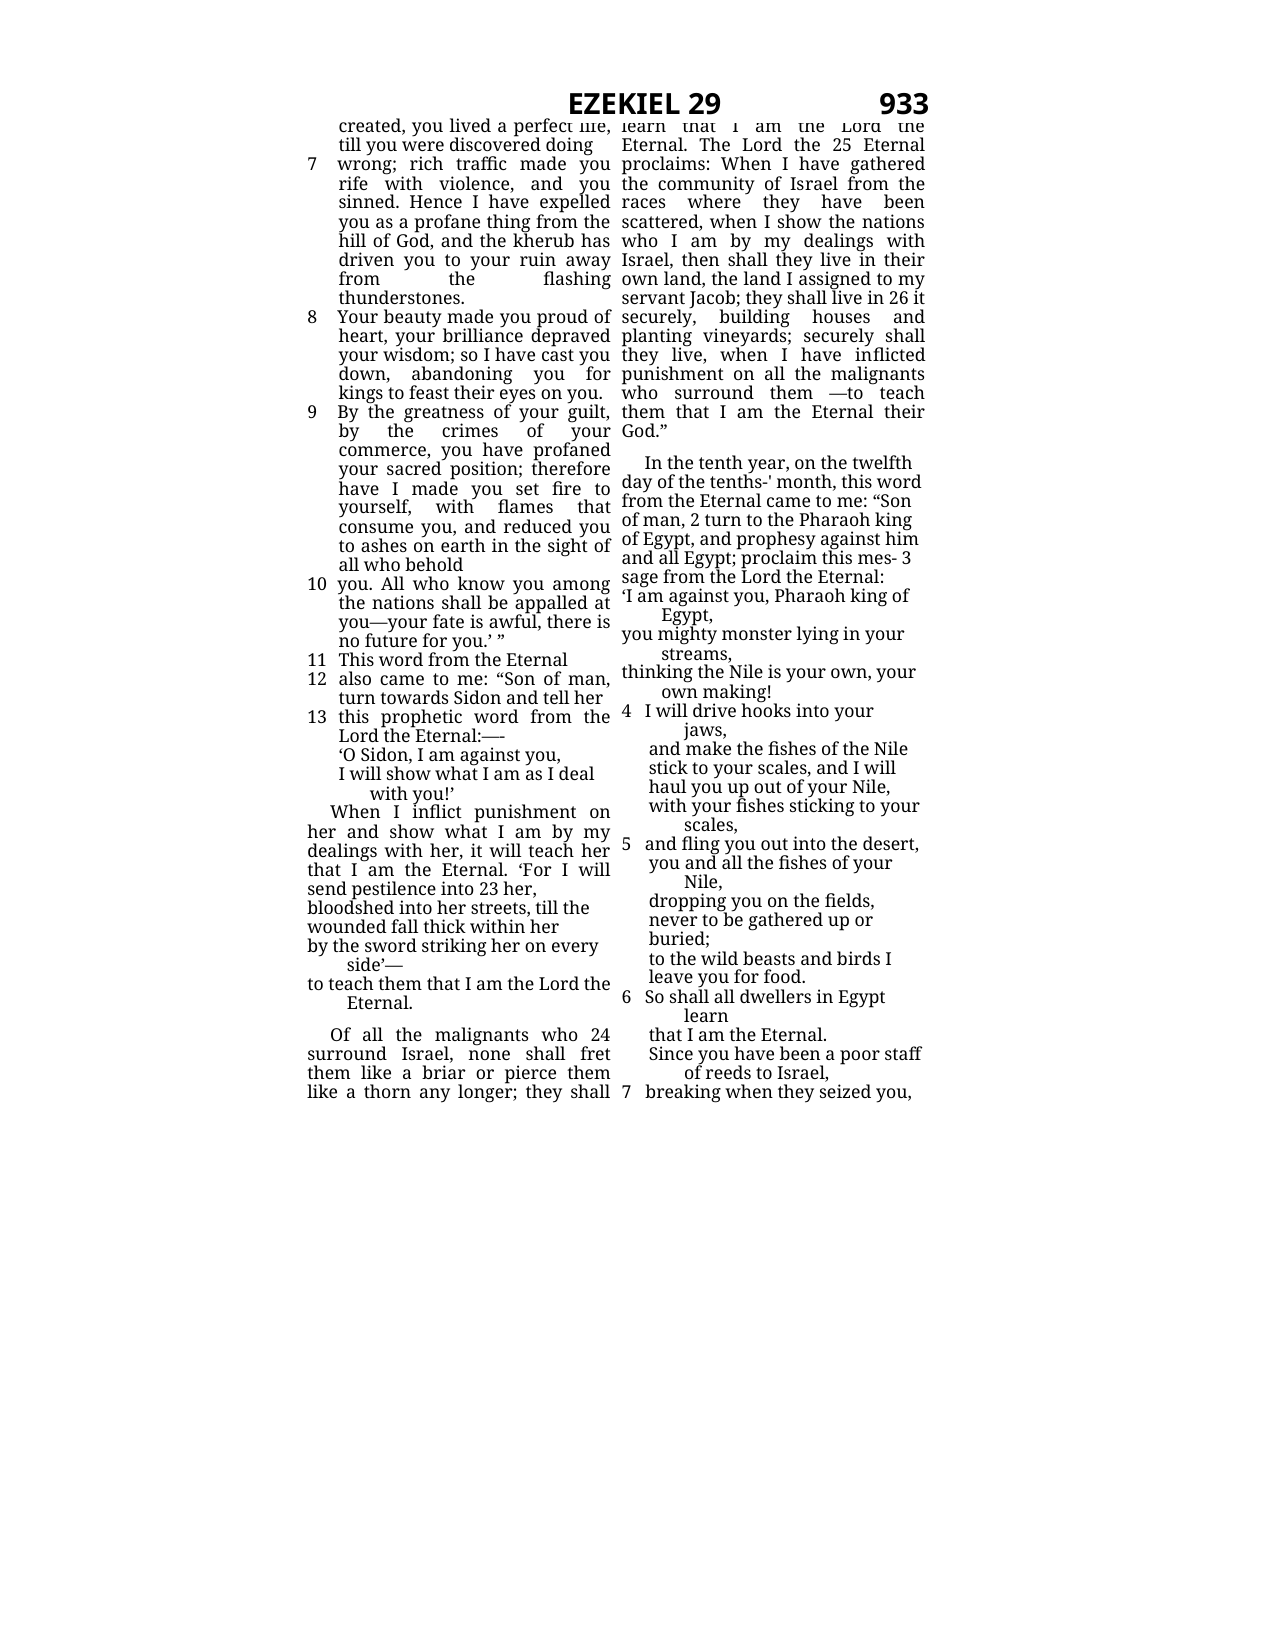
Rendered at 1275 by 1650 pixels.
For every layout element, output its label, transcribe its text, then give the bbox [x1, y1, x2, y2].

list and fling you out into the desert, you and all the fishes of your [621, 835, 925, 873]
text Nile, [684, 873, 925, 892]
text dropping you on the fields, never to be gathered up or buried; [648, 892, 925, 950]
list This word from the Eternal [307, 651, 611, 670]
list So shall all dwellers in Egypt [621, 988, 925, 1007]
text learn [684, 1007, 925, 1026]
list this prophetic word from the Lord the Eternal:—- [307, 708, 611, 747]
list By the greatness of your guilt, by the crimes of your commerce, you have profaned your sacred position; therefore have I made you set fire to yourself, with flames that consume you, and reduced you to ashes on earth in the sight of all who behold [307, 403, 611, 575]
text that I am the Eternal. [648, 1026, 925, 1045]
text When I inflict punishment on her and show what I am by my dealings with her, it will teach her that I am the Eternal. ‘For I will send pestilence into 23 her, [307, 804, 611, 899]
text learn that I am the Lord the Eternal. The Lord the 25 Eternal proclaims: When I have gathered the community of Is­rael from the races where they have been scattered, when I show the nations who I am by my dealings with Israel, then shall they live in their own land, the land I assigned to my servant Jacob; they shall live in 26 it securely, building houses and planting vineyards; securely shall they live, when I have in­flicted punishment on all the malignants who surround them —to teach them that I am the Eternal their God.” [621, 123, 925, 442]
list Your beauty made you proud of heart, your brilliance depraved your wisdom; so I have cast you down, abandoning you for kings to feast their eyes on you. [307, 308, 611, 403]
text bloodshed into her streets, till the wounded fall thick with­in her [307, 899, 611, 937]
text I will show what I am as I deal with you!’ [338, 766, 611, 804]
text to the wild beasts and birds I leave you for food. [648, 950, 925, 988]
list breaking when they seized you, [621, 1083, 925, 1102]
text you mighty monster lying in your streams, [621, 626, 925, 664]
text to teach them that I am the Lord the Eternal. [307, 975, 611, 1013]
text Since you have been a poor staff of reeds to Israel, [648, 1045, 925, 1083]
list wrong; rich traffic made you rife with violence, and you sinned. Hence I have expelled you as a profane thing from the hill of God, and the kherub has driven you to your ruin away from the flashing thunderstones. [307, 156, 611, 308]
list also came to me: “Son of man, turn towards Sidon and tell her [307, 670, 611, 708]
text ‘O Sidon, I am against you, [338, 747, 611, 766]
text jaws, [684, 721, 925, 740]
text and make the fishes of the Nile stick to your scales, and I will haul you up out of your Nile, [648, 740, 925, 797]
text thinking the Nile is your own, your own making! [621, 664, 925, 702]
text with your fishes sticking to your scales, [648, 797, 925, 835]
text ‘I am against you, Pharaoh king of Egypt, [621, 587, 925, 626]
list created, you lived a perfect life, till you were discovered doing [307, 117, 611, 156]
list you. All who know you among the nations shall be appalled at you—your fate is awful, there is no future for you.’ ” [307, 575, 611, 651]
list I will drive hooks into your [621, 702, 925, 721]
text Of all the malignants who 24 surround Israel, none shall fret them like a briar or pierce them like a thorn any longer; they shall [307, 1026, 611, 1102]
text by the sword striking her on every side’— [307, 937, 611, 975]
text In the tenth year, on the twelfth day of the tenths-' month, this word from the Eter­nal came to me: “Son of man, 2 turn to the Pharaoh king of Egypt, and prophesy against him and all Egypt; proclaim this mes- 3 sage from the Lord the Eternal: [621, 454, 925, 587]
